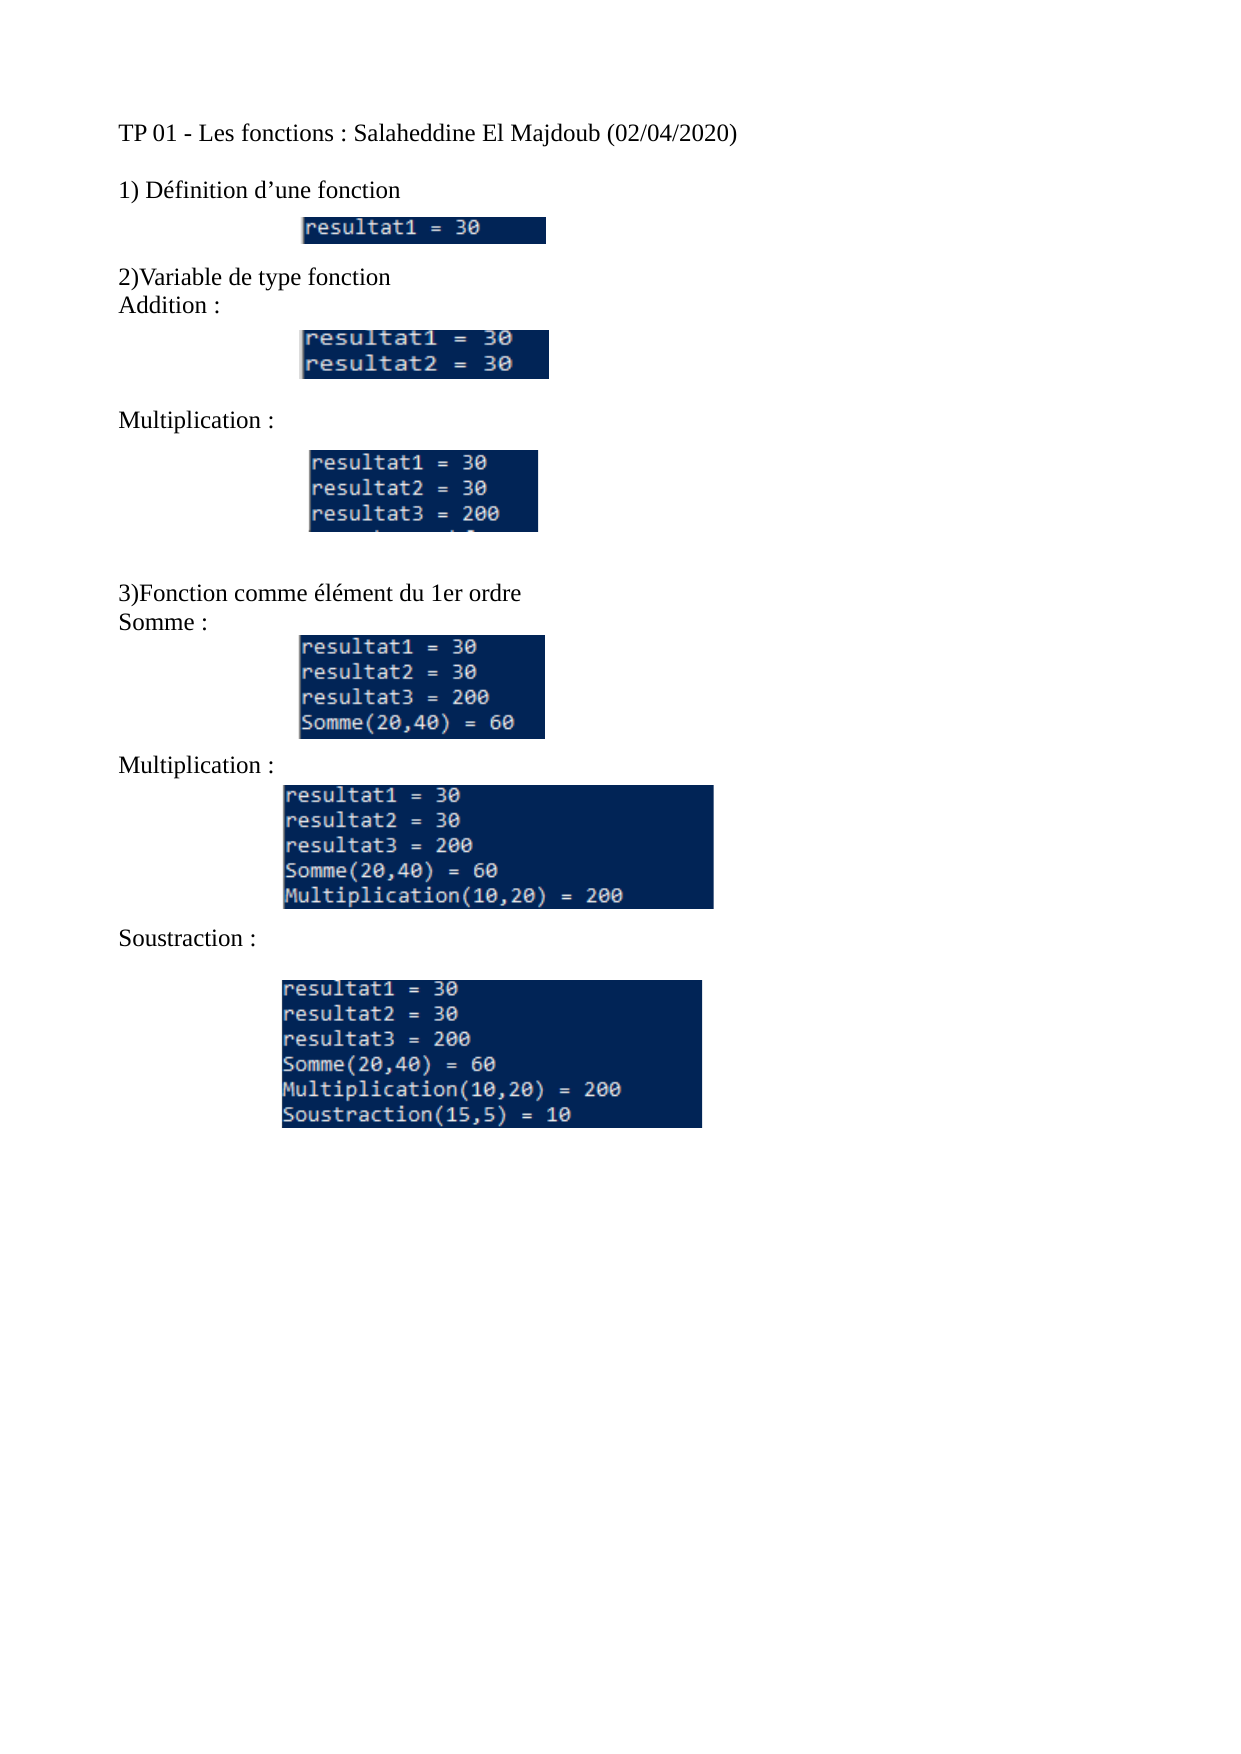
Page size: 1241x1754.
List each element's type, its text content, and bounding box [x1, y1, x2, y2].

picture [308, 450, 539, 532]
picture [300, 217, 546, 244]
text Addition : [118, 291, 1122, 319]
picture [282, 785, 714, 909]
text 3)Fonction comme élément du 1er ordre [118, 578, 1122, 607]
picture [298, 635, 545, 739]
text Multiplication : [118, 406, 1122, 434]
text Somme : [118, 607, 1122, 636]
text TP 01 - Les fonctions : Salaheddine El Majdoub (02/04/2020) [118, 118, 1122, 147]
picture [281, 980, 703, 1128]
text Soustraction : [118, 923, 1122, 952]
text 2)Variable de type fonction [118, 262, 1122, 291]
text 1) Définition d’une fonction [118, 176, 1122, 204]
picture [299, 330, 549, 379]
text Multiplication : [118, 751, 1122, 779]
